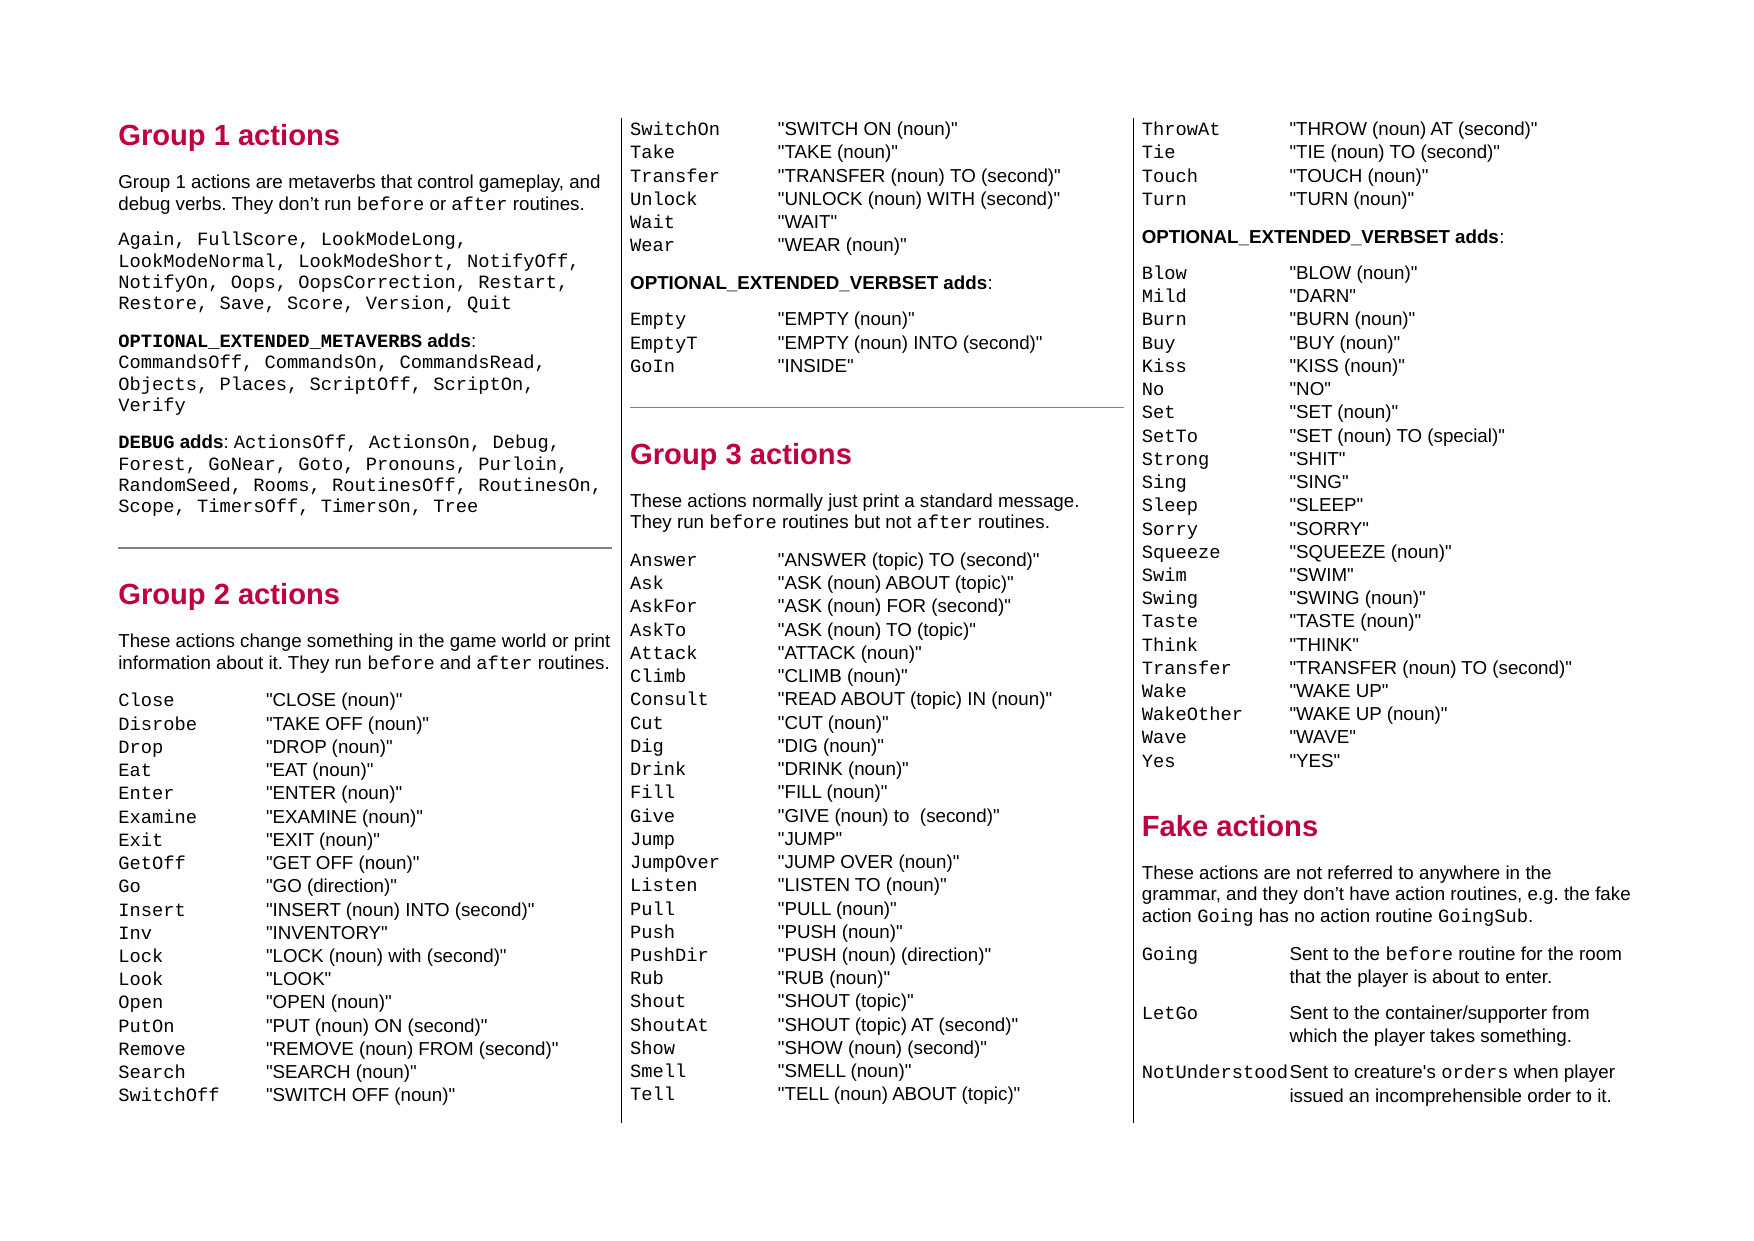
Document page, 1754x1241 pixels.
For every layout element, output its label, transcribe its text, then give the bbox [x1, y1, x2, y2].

text OPTIONAL_EXTENDED_METAVERBS adds: CommandsOff, CommandsOn, CommandsRead, Objects, Places, ScriptOff, ScriptOn, Verify [118, 330, 612, 417]
text Blow "BLOW (noun)" Mild "DARN" Burn "BURN (noun)" Buy "BUY (noun)" Kiss "KISS (noun)" No "NO" Set "SET (noun)" SetTo "SET (noun) TO (special)" Strong "SHIT" Sing "SING" Sleep "SLEEP" Sorry "SORRY" Squeeze "SQUEEZE (noun)" Swim "SWIM" Swing "SWING (noun)" Taste "TASTE (noun)" Think "THINK" Transfer "TRANSFER (noun) TO (second)" Wake "WAKE UP" WakeOther "WAKE UP (noun)" Wave "WAVE" Yes "YES" [1142, 262, 1636, 794]
text OPTIONAL_EXTENDED_VERBSET adds: [630, 272, 1124, 294]
subtitle Fake actions [1142, 809, 1636, 842]
text Close "CLOSE (noun)" Disrobe "TAKE OFF (noun)" Drop "DROP (noun)" Eat "EAT (noun)" Enter "ENTER (noun)" Examine "EXAMINE (noun)" Exit "EXIT (noun)" GetOff "GET OFF (noun)" Go "GO (direction)" Insert "INSERT (noun) INTO (second)" Inv "INVENTORY" Lock "LOCK (noun) with (second)" Look "LOOK" Open "OPEN (noun)" PutOn "PUT (noun) ON (second)" Remove "REMOVE (noun) FROM (second)" Search "SEARCH (noun)" SwitchOff "SWITCH OFF (noun)" [118, 689, 612, 1107]
text ThrowAt "THROW (noun) AT (second)" Tie "TIE (noun) TO (second)" Touch "TOUCH (noun)" Turn "TURN (noun)" [1142, 118, 1636, 211]
text These actions are not referred to anywhere in the grammar, and they don’t have action routines, e.g. the fake action Going has no action routine GoingSub. [1142, 862, 1636, 928]
text OPTIONAL_EXTENDED_VERBSET adds: [1142, 226, 1636, 247]
text Again, FullScore, LookModeLong, LookModeNormal, LookModeShort, NotifyOff, NotifyOn, Oops, OopsCorrection, Restart, Restore, Save, Score, Version, Quit [118, 230, 612, 315]
subtitle Group 1 actions [118, 118, 612, 152]
text NotUnderstood Sent to creature's orders when player issued an incomprehensible order to it. [1142, 1061, 1636, 1106]
subtitle Group 2 actions [118, 577, 612, 611]
text Going Sent to the before routine for the room that the player is about to enter. [1142, 943, 1636, 987]
text Group 1 actions are metaverbs that control gameplay, and debug verbs. They don’t run before or after routines. [118, 171, 612, 216]
text These actions normally just print a standard message. They run before routines but not after routines. [630, 489, 1124, 534]
text DEBUG adds: ActionsOff, ActionsOn, Debug, Forest, GoNear, Goto, Pronouns, Purloin, RandomSeed, Rooms, RoutinesOff, RoutinesOn, Scope, TimersOff, TimersOn, Tree [118, 431, 612, 518]
text Answer "ANSWER (topic) TO (second)" Ask "ASK (noun) ABOUT (topic)" AskFor "ASK (noun) FOR (second)" AskTo "ASK (noun) TO (topic)" Attack "ATTACK (noun)" Climb "CLIMB (noun)" Consult "READ ABOUT (topic) IN (noun)" Cut "CUT (noun)" Dig "DIG (noun)" Drink "DRINK (noun)" Fill "FILL (noun)" Give "GIVE (noun) to (second)" Jump "JUMP" JumpOver "JUMP OVER (noun)" Listen "LISTEN TO (noun)" Pull "PULL (noun)" Push "PUSH (noun)" PushDir "PUSH (noun) (direction)" Rub "RUB (noun)" Shout "SHOUT (topic)" ShoutAt "SHOUT (topic) AT (second)" Show "SHOW (noun) (second)" Smell "SMELL (noun)" Tell "TELL (noun) ABOUT (topic)" [630, 549, 1124, 1106]
text Empty "EMPTY (noun)" EmptyT "EMPTY (noun) INTO (second)" GoIn "INSIDE" [630, 308, 1124, 378]
text LetGo Sent to the container/supporter from which the player takes something. [1142, 1002, 1636, 1047]
subtitle Group 3 actions [630, 437, 1124, 470]
text These actions change something in the game world or print information about it. They run before and after routines. [118, 630, 612, 675]
text SwitchOn "SWITCH ON (noun)" Take "TAKE (noun)" Transfer "TRANSFER (noun) TO (second)" Unlock "UNLOCK (noun) WITH (second)" Wait "WAIT" Wear "WEAR (noun)" [630, 118, 1124, 257]
